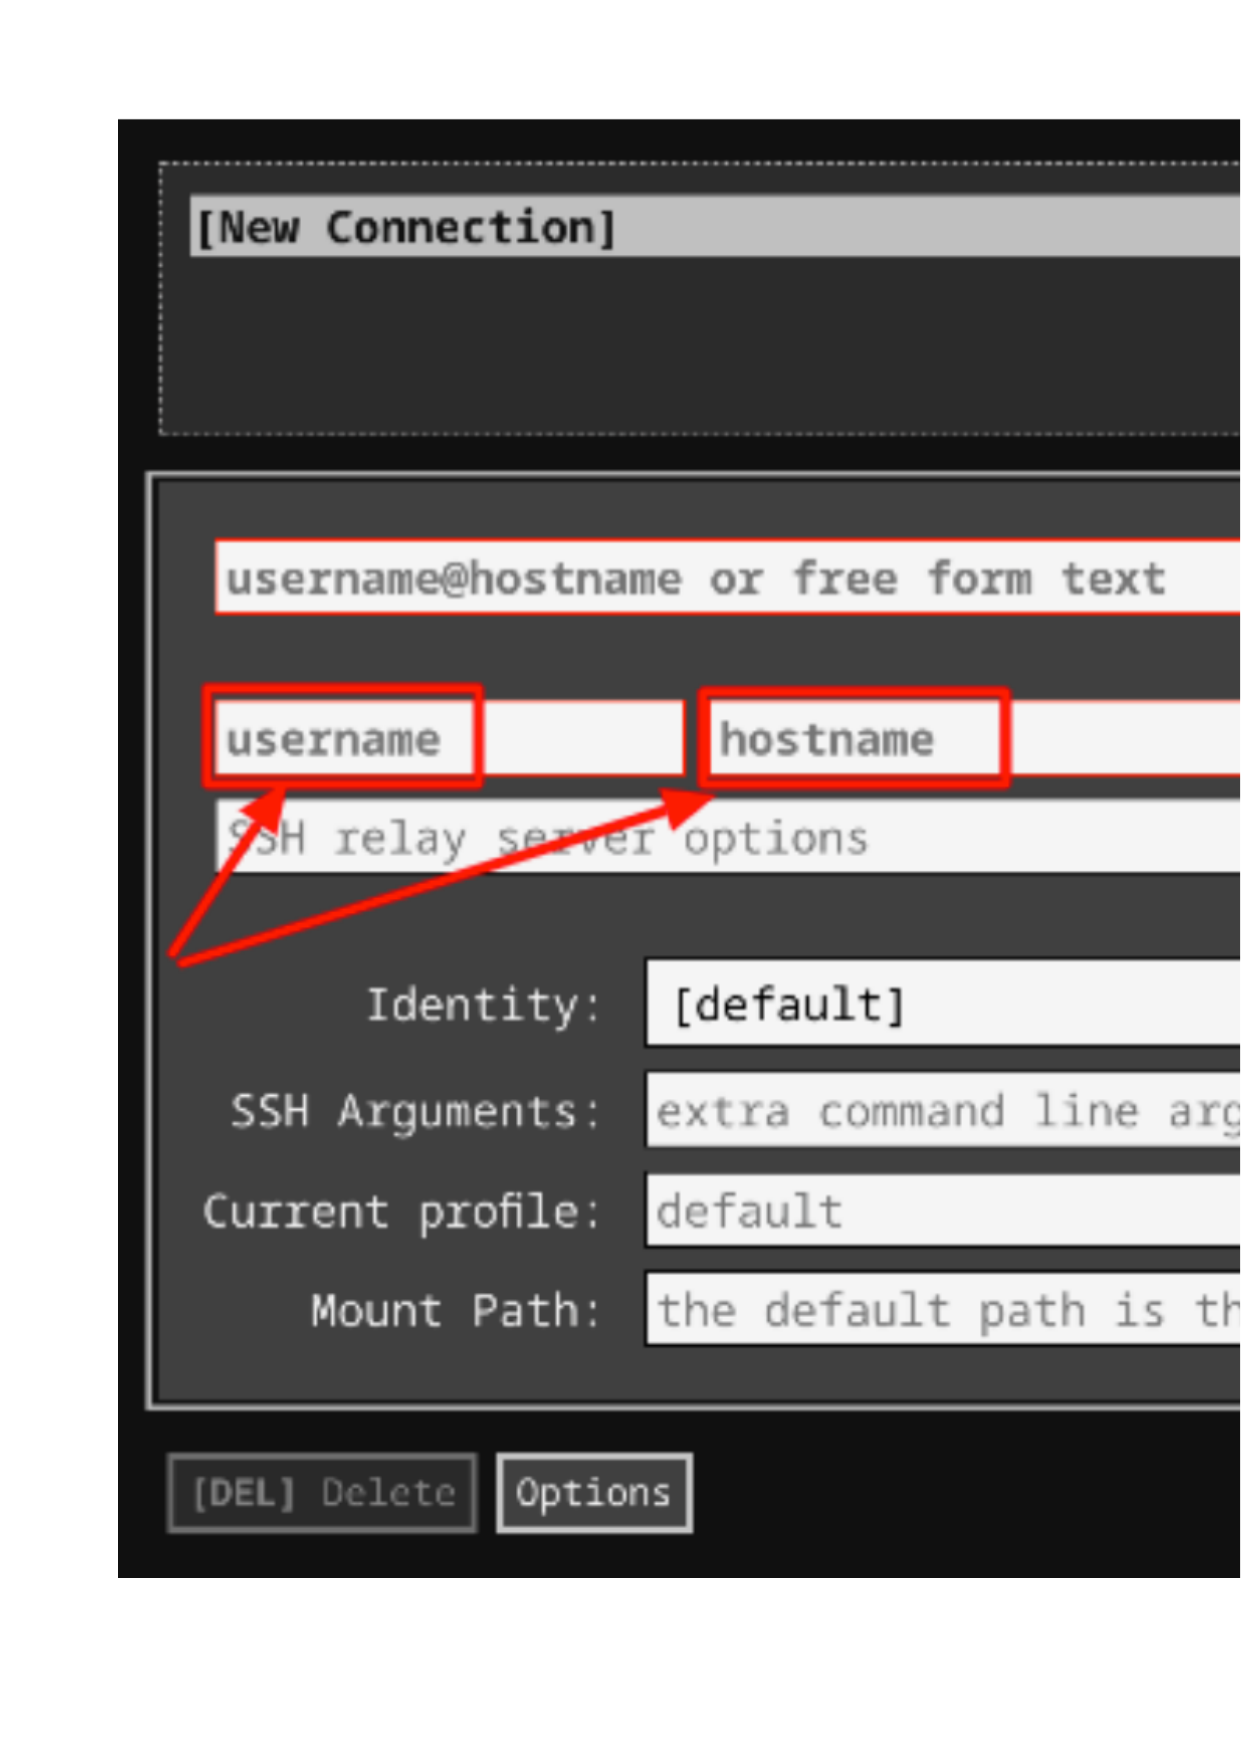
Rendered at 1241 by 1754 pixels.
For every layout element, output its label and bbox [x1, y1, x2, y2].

picture [118, 118, 1241, 1578]
